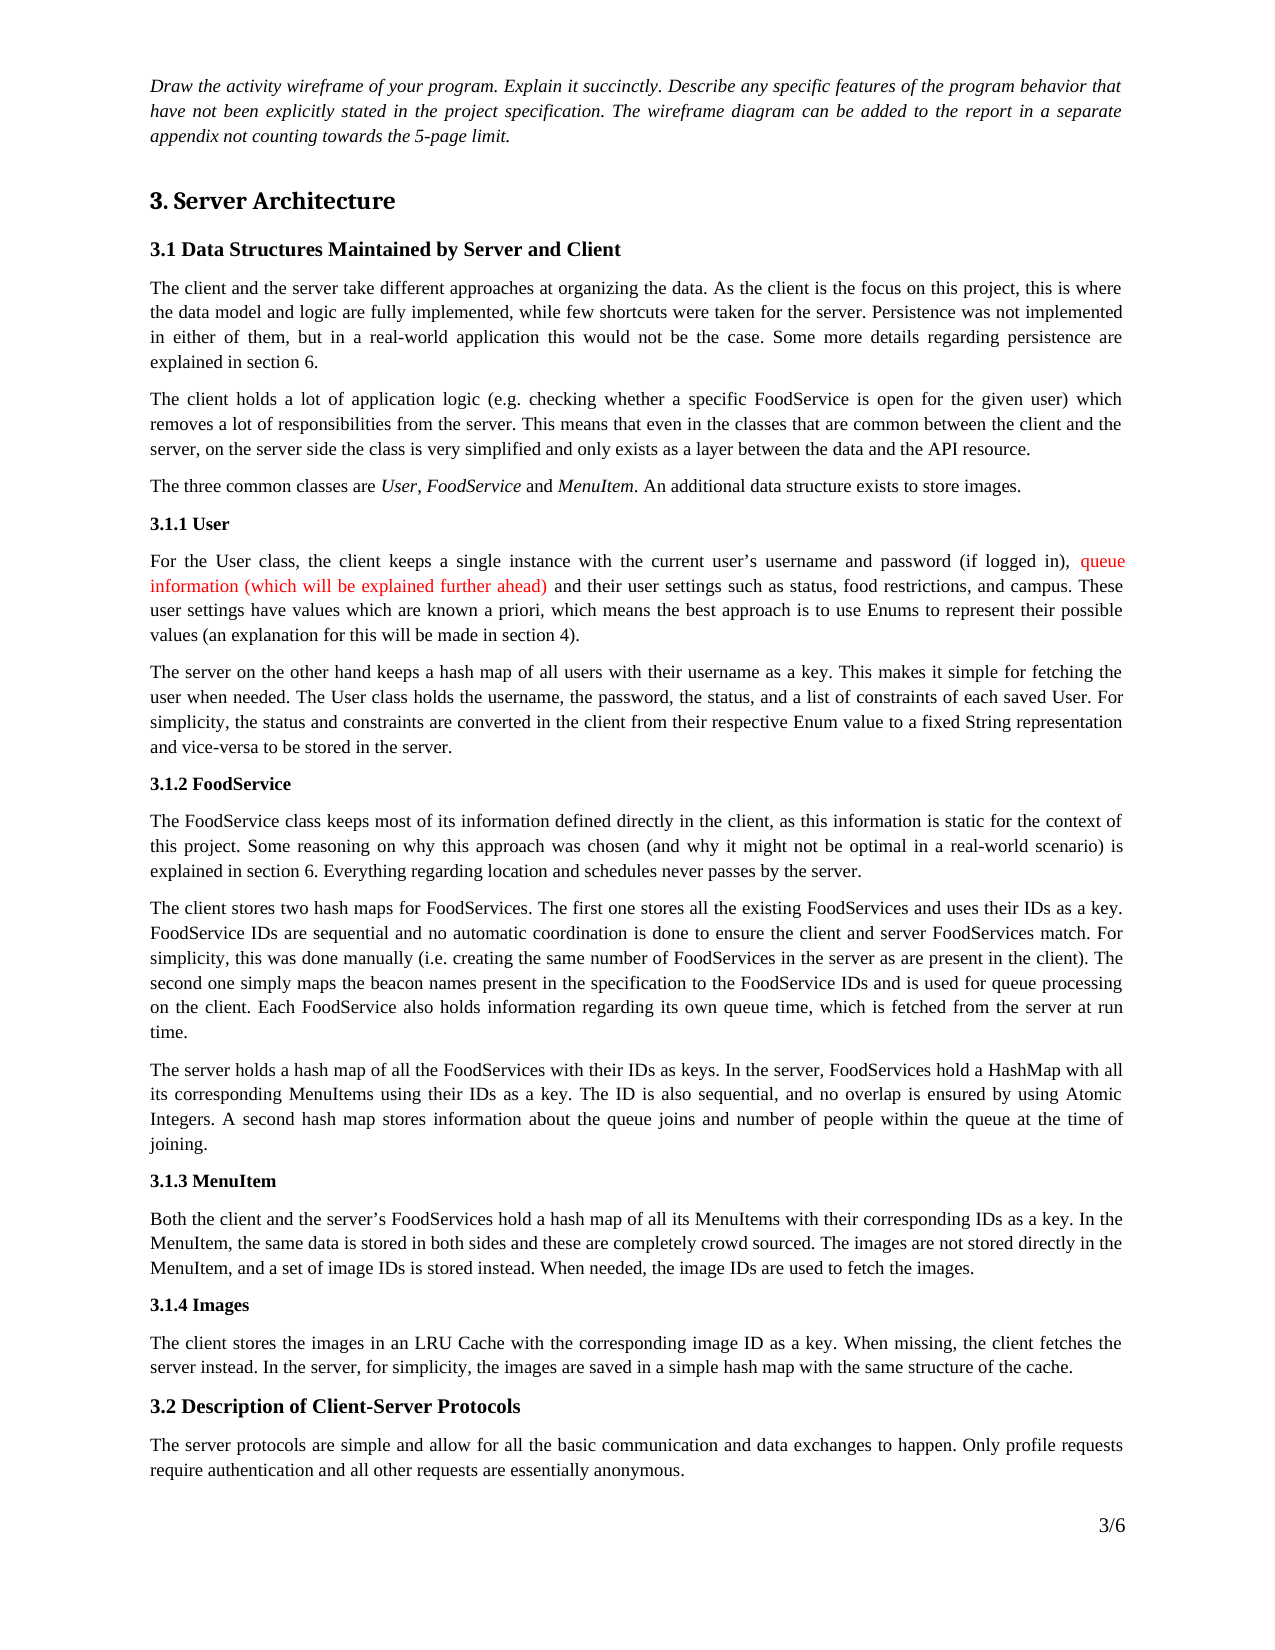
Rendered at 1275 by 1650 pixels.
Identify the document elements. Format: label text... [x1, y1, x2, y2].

subtitle 3. Server Architecture [150, 187, 1125, 216]
text The server protocols are simple and allow for all the basic communication and data exchanges to happen. Only profile requests require authentication and all other requests are essentially anonymous. [150, 1434, 1125, 1480]
text The client stores the images in an LRU Cache with the corresponding image ID as a key. When missing, the client fetches the server instead. In the server, for simplicity, the images are saved in a simple hash map with the same structure of the cache. [150, 1332, 1125, 1378]
text 3.1.4 Images [150, 1294, 1125, 1316]
text 3.1 Data Structures Maintained by Server and Client [150, 236, 1125, 261]
text 3.2 Description of Client-Server Protocols [150, 1394, 1125, 1418]
text The three common classes are User, FoodService and MenuItem. An additional data structure exists to store images. [150, 475, 1125, 497]
text The client and the server take different approaches at organizing the data. As the client is the focus on this project, this is where the data model and logic are fully implemented, while few shortcuts were taken for the server. Persistence was not implemented in either of them, but in a real-world application this would not be the case. Some more details regarding persistence are explained in section 6. [150, 277, 1125, 372]
text 3.1.3 MenuItem [150, 1170, 1125, 1192]
text The client holds a lot of application logic (e.g. checking whether a specific FoodService is open for the given user) which removes a lot of responsibilities from the server. This means that even in the classes that are common between the client and the server, on the server side the class is very simplified and only exists as a layer between the data and the API resource. [150, 388, 1125, 459]
text The FoodService class keeps most of its information defined directly in the client, as this information is static for the context of this project. Some reasoning on why this approach was chosen (and why it might not be optimal in a real-world scenario) is explained in section 6. Everything regarding location and schedules never passes by the server. [150, 810, 1125, 881]
text 3.1.2 FoodService [150, 773, 1125, 794]
text Both the client and the server’s FoodServices hold a hash map of all its MenuItems with their corresponding IDs as a key. In the MenuItem, the same data is stored in both sides and these are completely crowd sourced. The images are not stored directly in the MenuItem, and a set of image IDs is stored instead. When needed, the image IDs are used to fetch the images. [150, 1207, 1125, 1278]
text Draw the activity wireframe of your program. Explain it succinctly. Describe any specific features of the program behavior that have not been explicitly stated in the project specification. The wireframe diagram can be added to the report in a separate appendix not counting towards the 5-page limit. [150, 75, 1125, 146]
text The client stores two hash maps for FoodServices. The first one stores all the existing FoodServices and uses their IDs as a key. FoodService IDs are sequential and no automatic coordination is done to ensure the client and server FoodServices match. For simplicity, this was done manually (i.e. creating the same number of FoodServices in the server as are present in the client). The second one simply maps the beacon names present in the specification to the FoodService IDs and is used for queue processing on the client. Each FoodService also holds information regarding its own queue time, which is fetched from the server at run time. [150, 897, 1125, 1043]
text The server on the other hand keeps a hash map of all users with their username as a key. This makes it simple for fetching the user when needed. The User class holds the username, the password, the status, and a list of constraints of each saved User. For simplicity, the status and constraints are converted in the client from their respective Enum value to a fixed String representation and vice-versa to be stored in the server. [150, 661, 1125, 757]
text The server holds a hash map of all the FoodServices with their IDs as keys. In the server, FoodServices hold a HashMap with all its corresponding MenuItems using their IDs as a key. The ID is also sequential, and no overlap is ensured by using Atomic Integers. A second hash map stores information about the queue joins and number of people within the queue at the time of joining. [150, 1058, 1125, 1154]
text For the User class, the client keeps a single instance with the current user’s username and password (if logged in), queue information (which will be explained further ahead) and their user settings such as status, food restrictions, and campus. These user settings have values which are known a priori, which means the best approach is to use Enums to represent their possible values (an explanation for this will be made in section 4). [150, 550, 1125, 646]
text 3.1.1 User [150, 512, 1125, 534]
